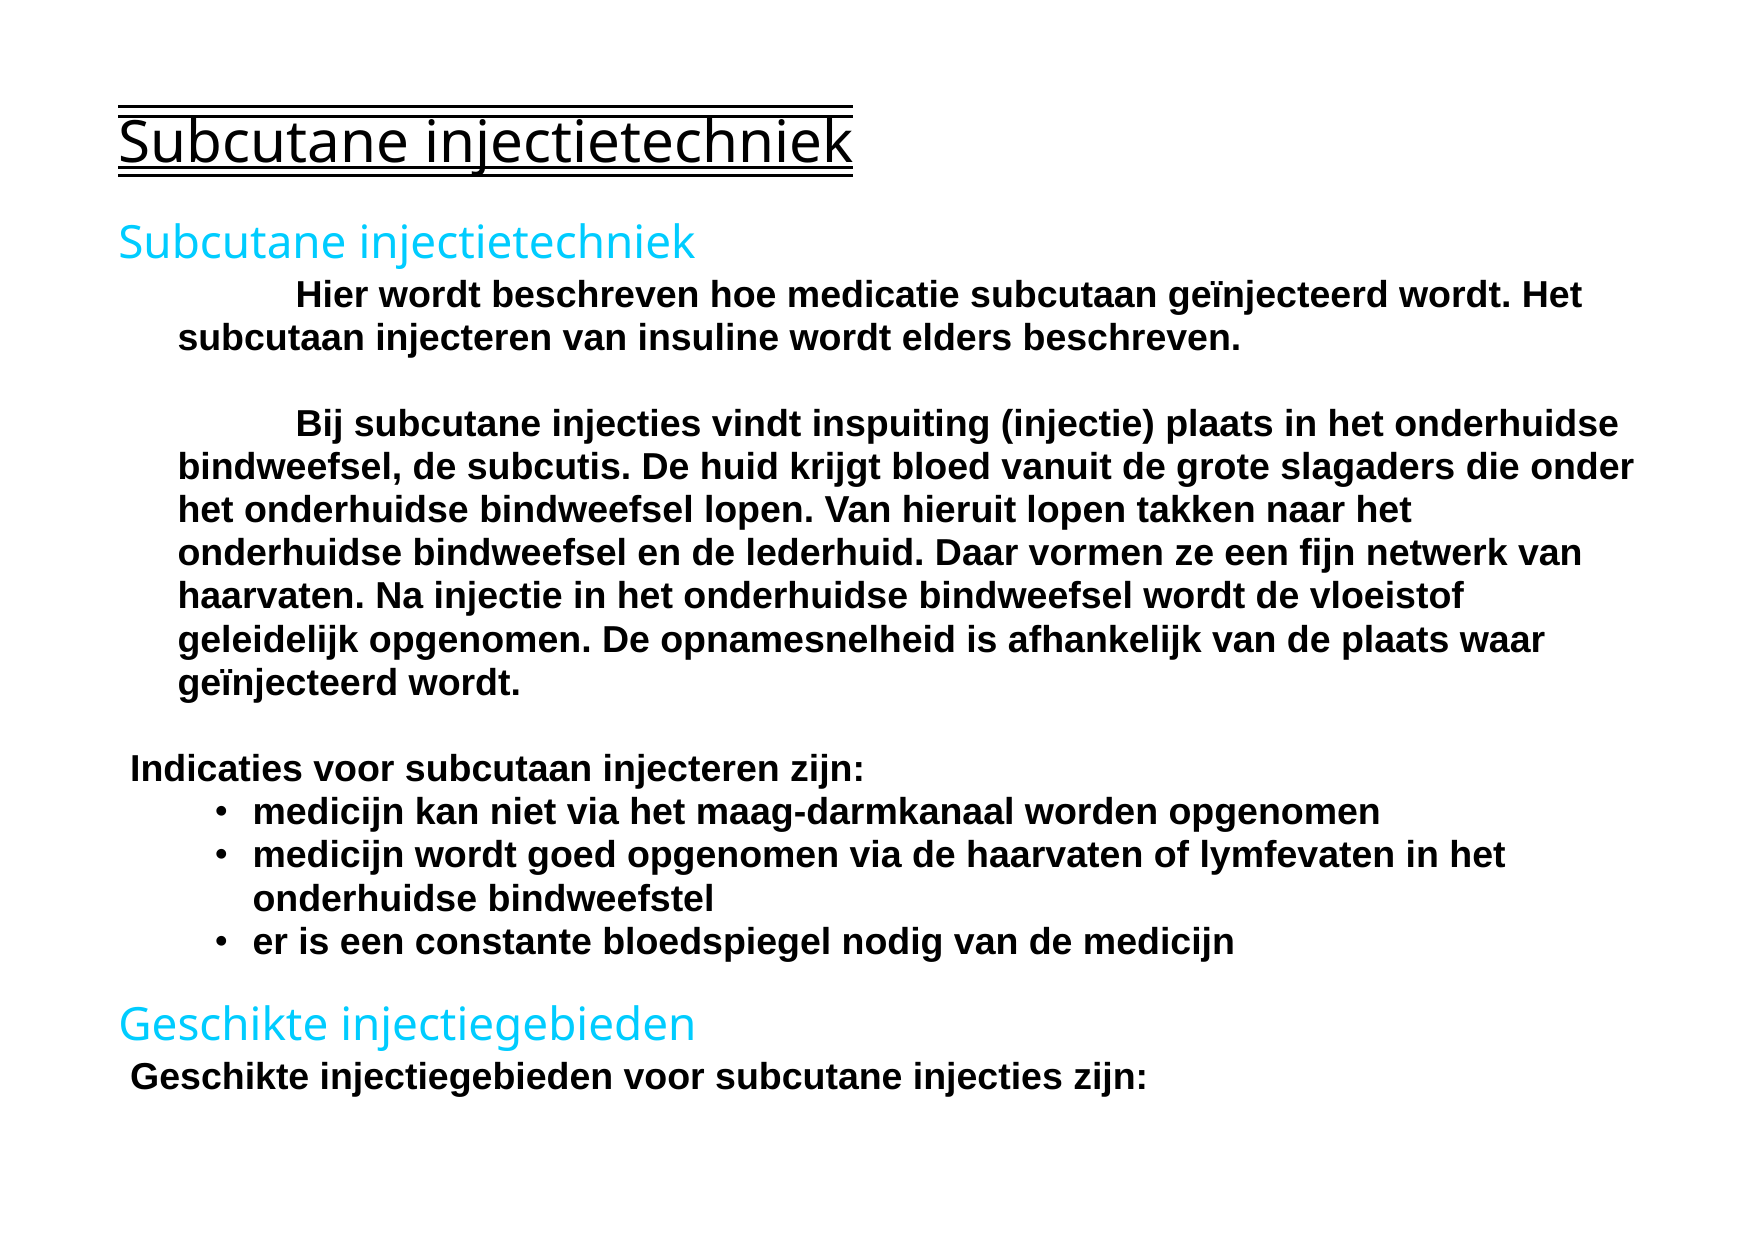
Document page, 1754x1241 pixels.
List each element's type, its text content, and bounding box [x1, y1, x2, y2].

subtitle Subcutane injectietechniek [118, 209, 1636, 272]
subtitle Bij subcutane injecties vindt inspuiting (injectie) plaats in het onderhuidse bindweefsel, de subcutis. De huid krijgt bloed vanuit de grote slagaders die onder het onderhuidse bindweefsel lopen. Van hieruit lopen takken naar het onderhuidse bindweefsel en de lederhuid. Daar vormen ze een fijn netwerk van haarvaten. Na injectie in het onderhuidse bindweefsel wordt de vloeistof geleidelijk opgenomen. De opnamesnelheid is afhankelijk van de plaats waar geïnjecteerd wordt. [177, 401, 1636, 703]
subtitle Geschikte injectiegebieden voor subcutane injecties zijn: [130, 1054, 1636, 1097]
subtitle medicijn kan niet via het maag-darmkanaal worden opgenomen [215, 789, 1636, 832]
subtitle er is een constante bloedspiegel nodig van de medicijn [215, 919, 1636, 962]
subtitle medicijn wordt goed opgenomen via de haarvaten of lymfevaten in het onderhuidse bindweefstel [215, 832, 1636, 919]
subtitle Indicaties voor subcutaan injecteren zijn: [130, 746, 1636, 789]
subtitle Geschikte injectiegebieden [118, 992, 1636, 1054]
subtitle Hier wordt beschreven hoe medicatie subcutaan geïnjecteerd wordt. Het subcutaan injecteren van insuline wordt elders beschreven. [177, 272, 1636, 358]
title Subcutane injectietechniek [118, 100, 1636, 180]
